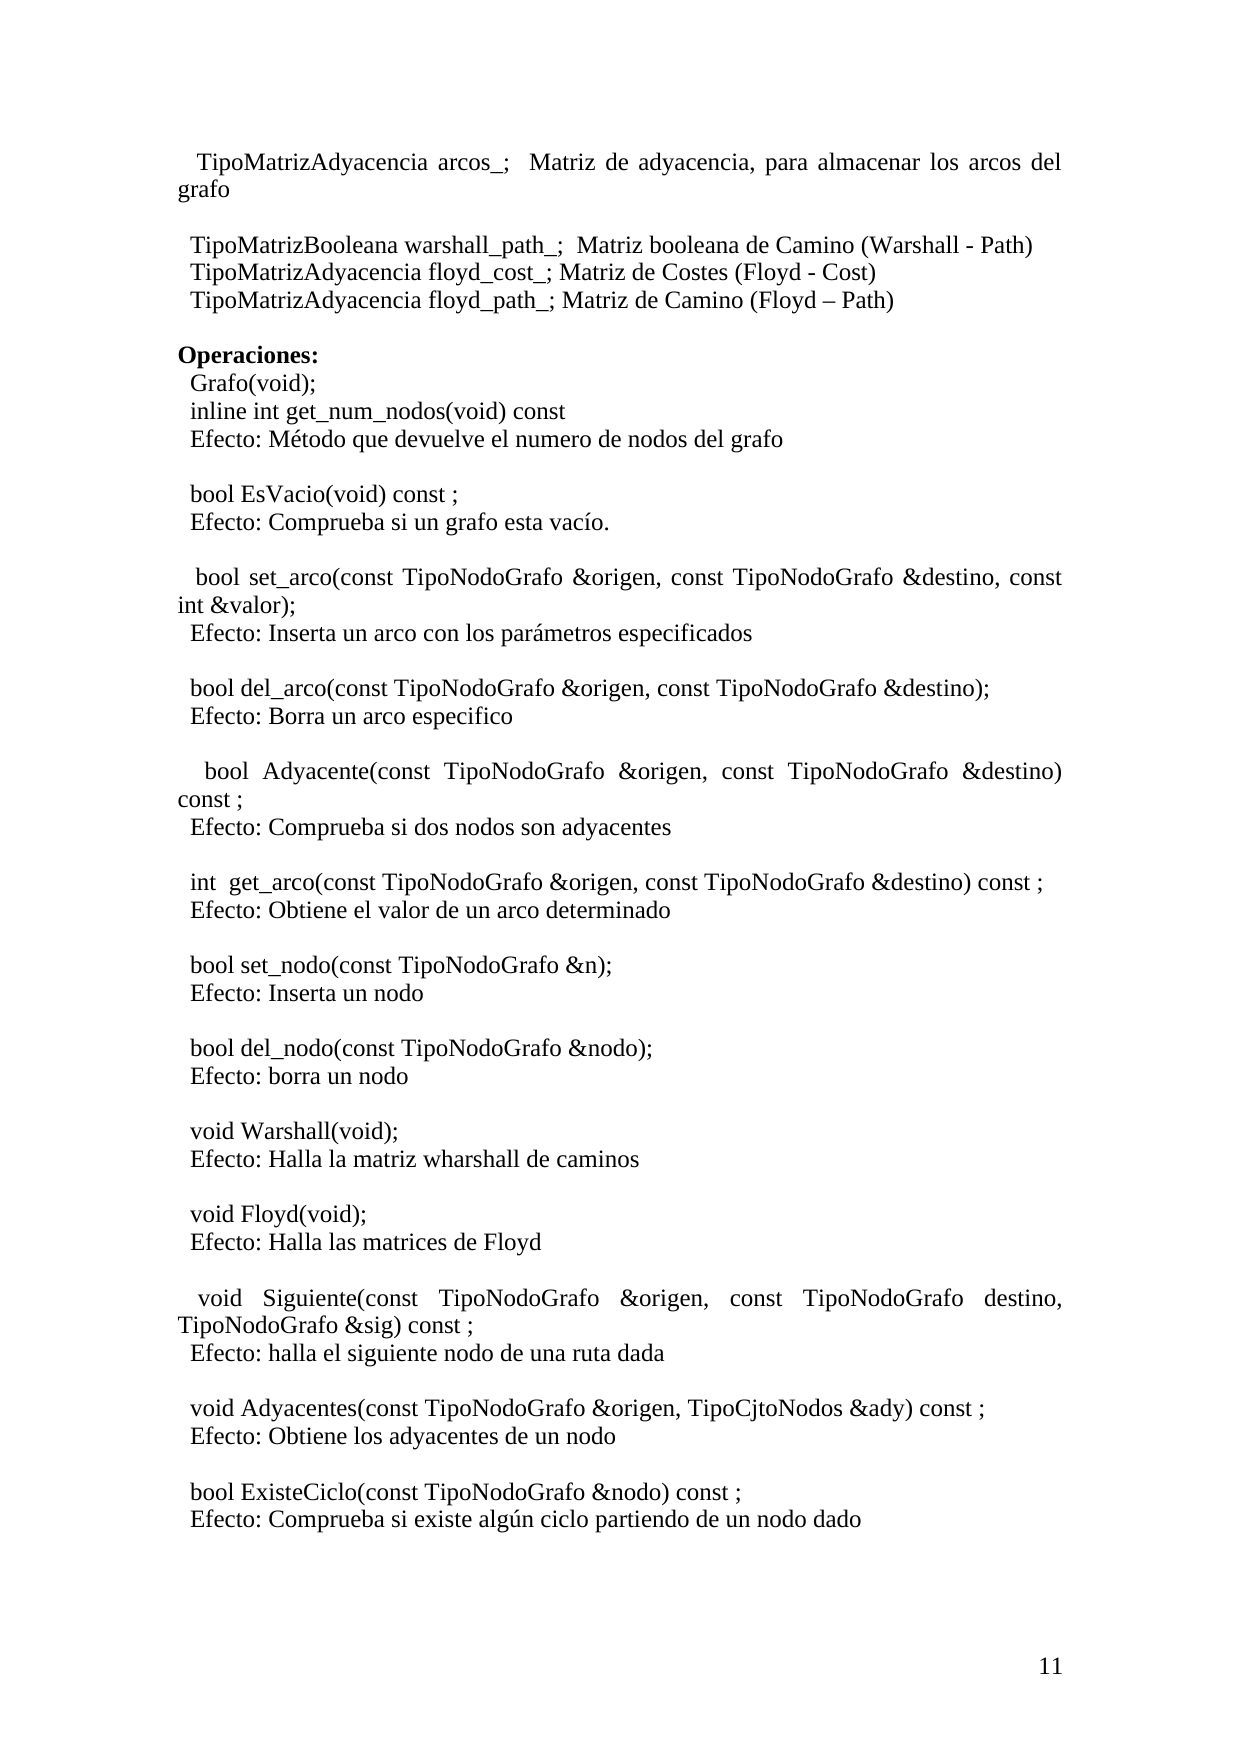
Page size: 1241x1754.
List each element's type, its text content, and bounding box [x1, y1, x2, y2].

text bool del_nodo(const TipoNodoGrafo &nodo); [177, 1034, 1063, 1062]
text void Adyacentes(const TipoNodoGrafo &origen, TipoCjtoNodos &ady) const ; [177, 1394, 1063, 1422]
text Efecto: Inserta un nodo [177, 979, 1063, 1007]
text Grafo(void); [177, 369, 1063, 397]
text void Warshall(void); [177, 1117, 1063, 1145]
text Efecto: Inserta un arco con los parámetros especificados [177, 619, 1063, 646]
text Efecto: Obtiene el valor de un arco determinado [177, 896, 1063, 923]
text bool Adyacente(const TipoNodoGrafo &origen, const TipoNodoGrafo &destino) const ; [177, 757, 1063, 813]
text bool del_arco(const TipoNodoGrafo &origen, const TipoNodoGrafo &destino); [177, 674, 1063, 702]
text Efecto: halla el siguiente nodo de una ruta dada [177, 1339, 1063, 1367]
text Efecto: Comprueba si existe algún ciclo partiendo de un nodo dado [177, 1505, 1063, 1533]
text bool set_arco(const TipoNodoGrafo &origen, const TipoNodoGrafo &destino, const int &valor); [177, 563, 1063, 619]
text int get_arco(const TipoNodoGrafo &origen, const TipoNodoGrafo &destino) const ; [177, 868, 1063, 896]
text inline int get_num_nodos(void) const [177, 397, 1063, 425]
text TipoMatrizBooleana warshall_path_; Matriz booleana de Camino (Warshall - Path) [177, 231, 1063, 258]
text TipoMatrizAdyacencia arcos_; Matriz de adyacencia, para almacenar los arcos del grafo [177, 148, 1063, 203]
text Efecto: Método que devuelve el numero de nodos del grafo [177, 425, 1063, 452]
text Efecto: Comprueba si un grafo esta vacío. [177, 508, 1063, 536]
text Efecto: Halla las matrices de Floyd [177, 1228, 1063, 1256]
text Efecto: borra un nodo [177, 1062, 1063, 1090]
text TipoMatrizAdyacencia floyd_path_; Matriz de Camino (Floyd – Path) [177, 286, 1063, 314]
text bool ExisteCiclo(const TipoNodoGrafo &nodo) const ; [177, 1478, 1063, 1505]
text void Siguiente(const TipoNodoGrafo &origen, const TipoNodoGrafo destino, TipoNodoGrafo &sig) const ; [177, 1284, 1063, 1339]
text Efecto: Obtiene los adyacentes de un nodo [177, 1422, 1063, 1450]
text Efecto: Halla la matriz wharshall de caminos [177, 1145, 1063, 1173]
text void Floyd(void); [177, 1201, 1063, 1228]
text Operaciones: [177, 342, 1063, 369]
text Efecto: Borra un arco especifico [177, 702, 1063, 729]
text bool EsVacio(void) const ; [177, 480, 1063, 508]
text Efecto: Comprueba si dos nodos son adyacentes [177, 813, 1063, 840]
text bool set_nodo(const TipoNodoGrafo &n); [177, 951, 1063, 979]
text TipoMatrizAdyacencia floyd_cost_; Matriz de Costes (Floyd - Cost) [177, 258, 1063, 286]
